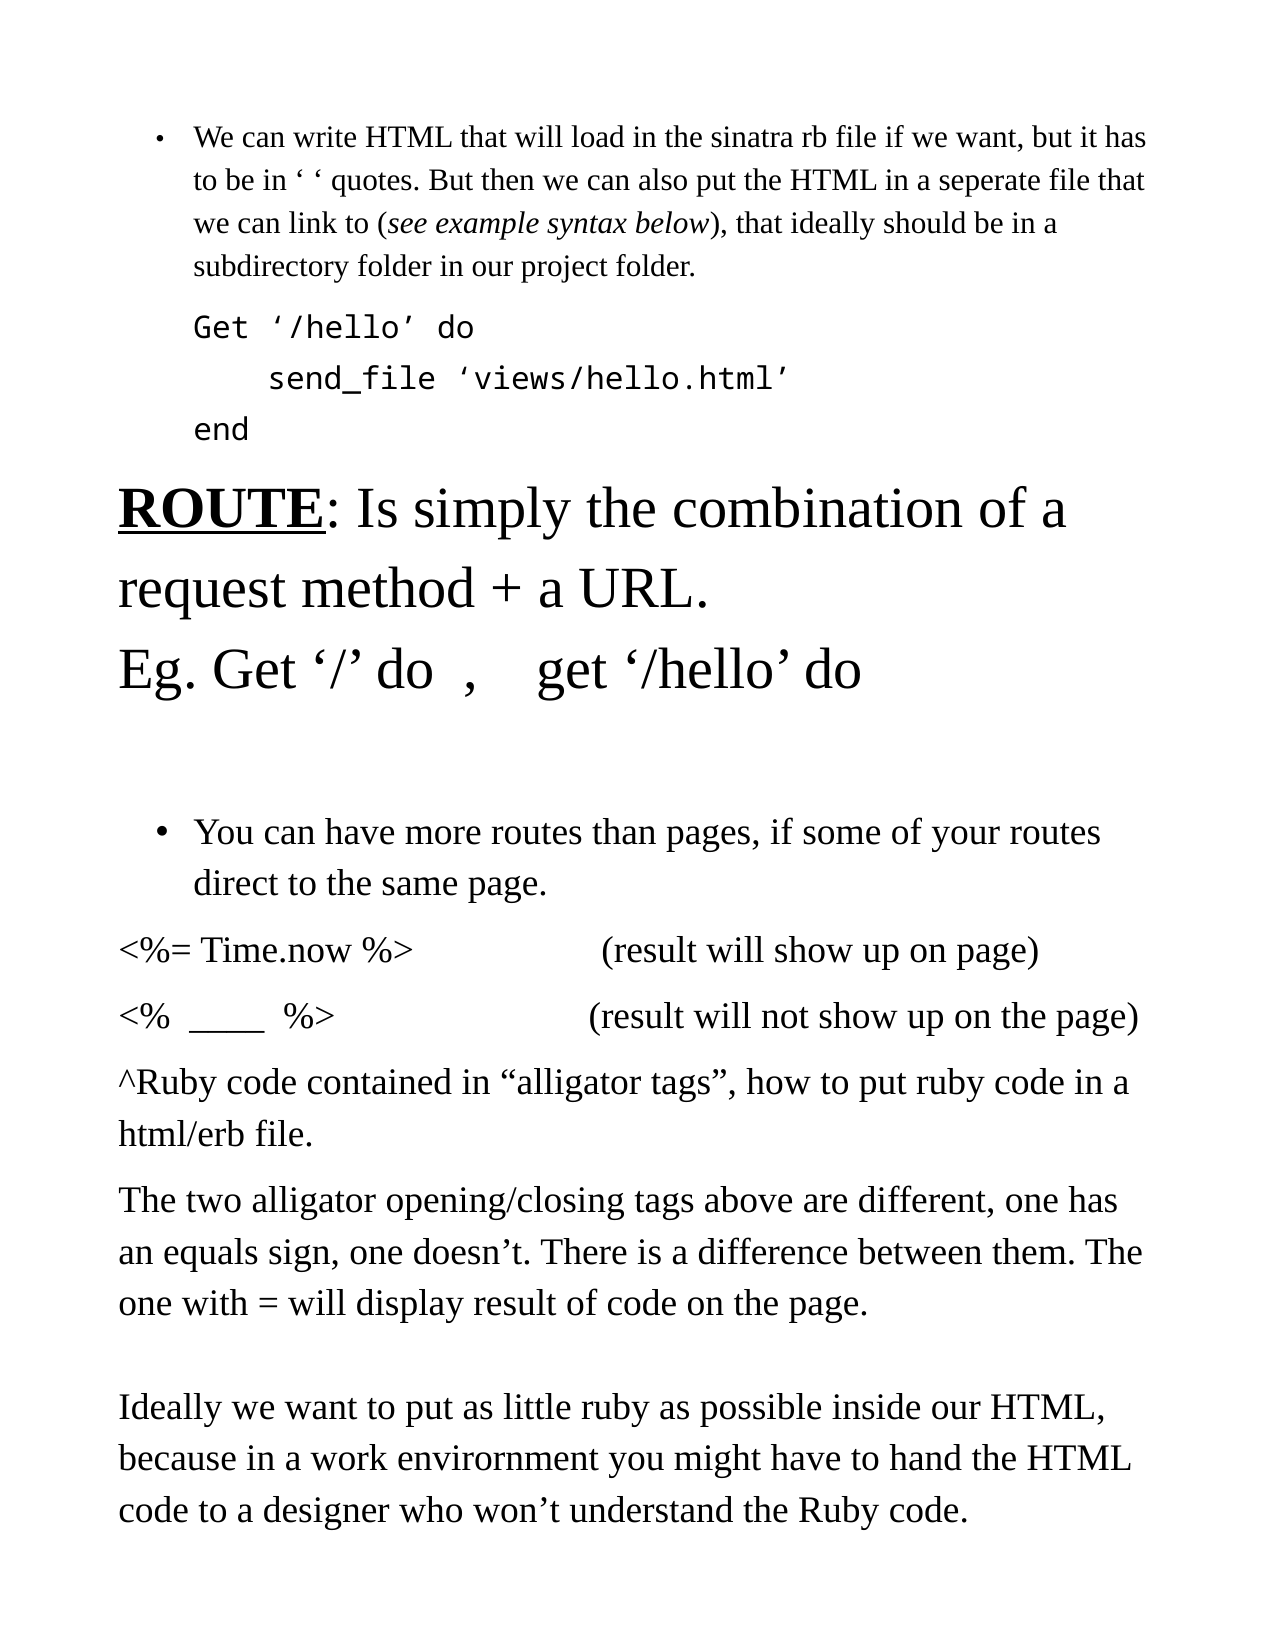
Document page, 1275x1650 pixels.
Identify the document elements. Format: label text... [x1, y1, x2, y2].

list We can write HTML that will load in the sinatra rb file if we want, but it has to be in ‘ ‘ quotes. But then we can also put the HTML in a seperate file that we can link to (see example syntax below), that ideally should be in a subdirectory folder in our project folder. [156, 118, 1157, 283]
text The two alligator opening/closing tags above are different, one has an equals sign, one doesn’t. There is a difference between them. The one with = will display result of code on the page. Ideally we want to put as little ruby as possible inside our HTML, because in a work envirornment you might have to hand the HTML code to a designer who won’t understand the Ruby code. [118, 1177, 1157, 1531]
text ^Ruby code contained in “alligator tags”, how to put ruby code in a html/erb file. [118, 1059, 1157, 1154]
text <% ____ %> (result will not show up on the page) [118, 993, 1157, 1036]
list Get ‘/hello’ do send_file ‘views/hello.html’ end [156, 305, 1157, 450]
list You can have more routes than pages, if some of your routes direct to the same page. [156, 809, 1157, 904]
text ROUTE: Is simply the combination of a request method + a URL. Eg. Get ‘/’ do , get ‘/hello’ do [118, 473, 1157, 781]
text <%= Time.now %> (result will show up on page) [118, 927, 1157, 970]
